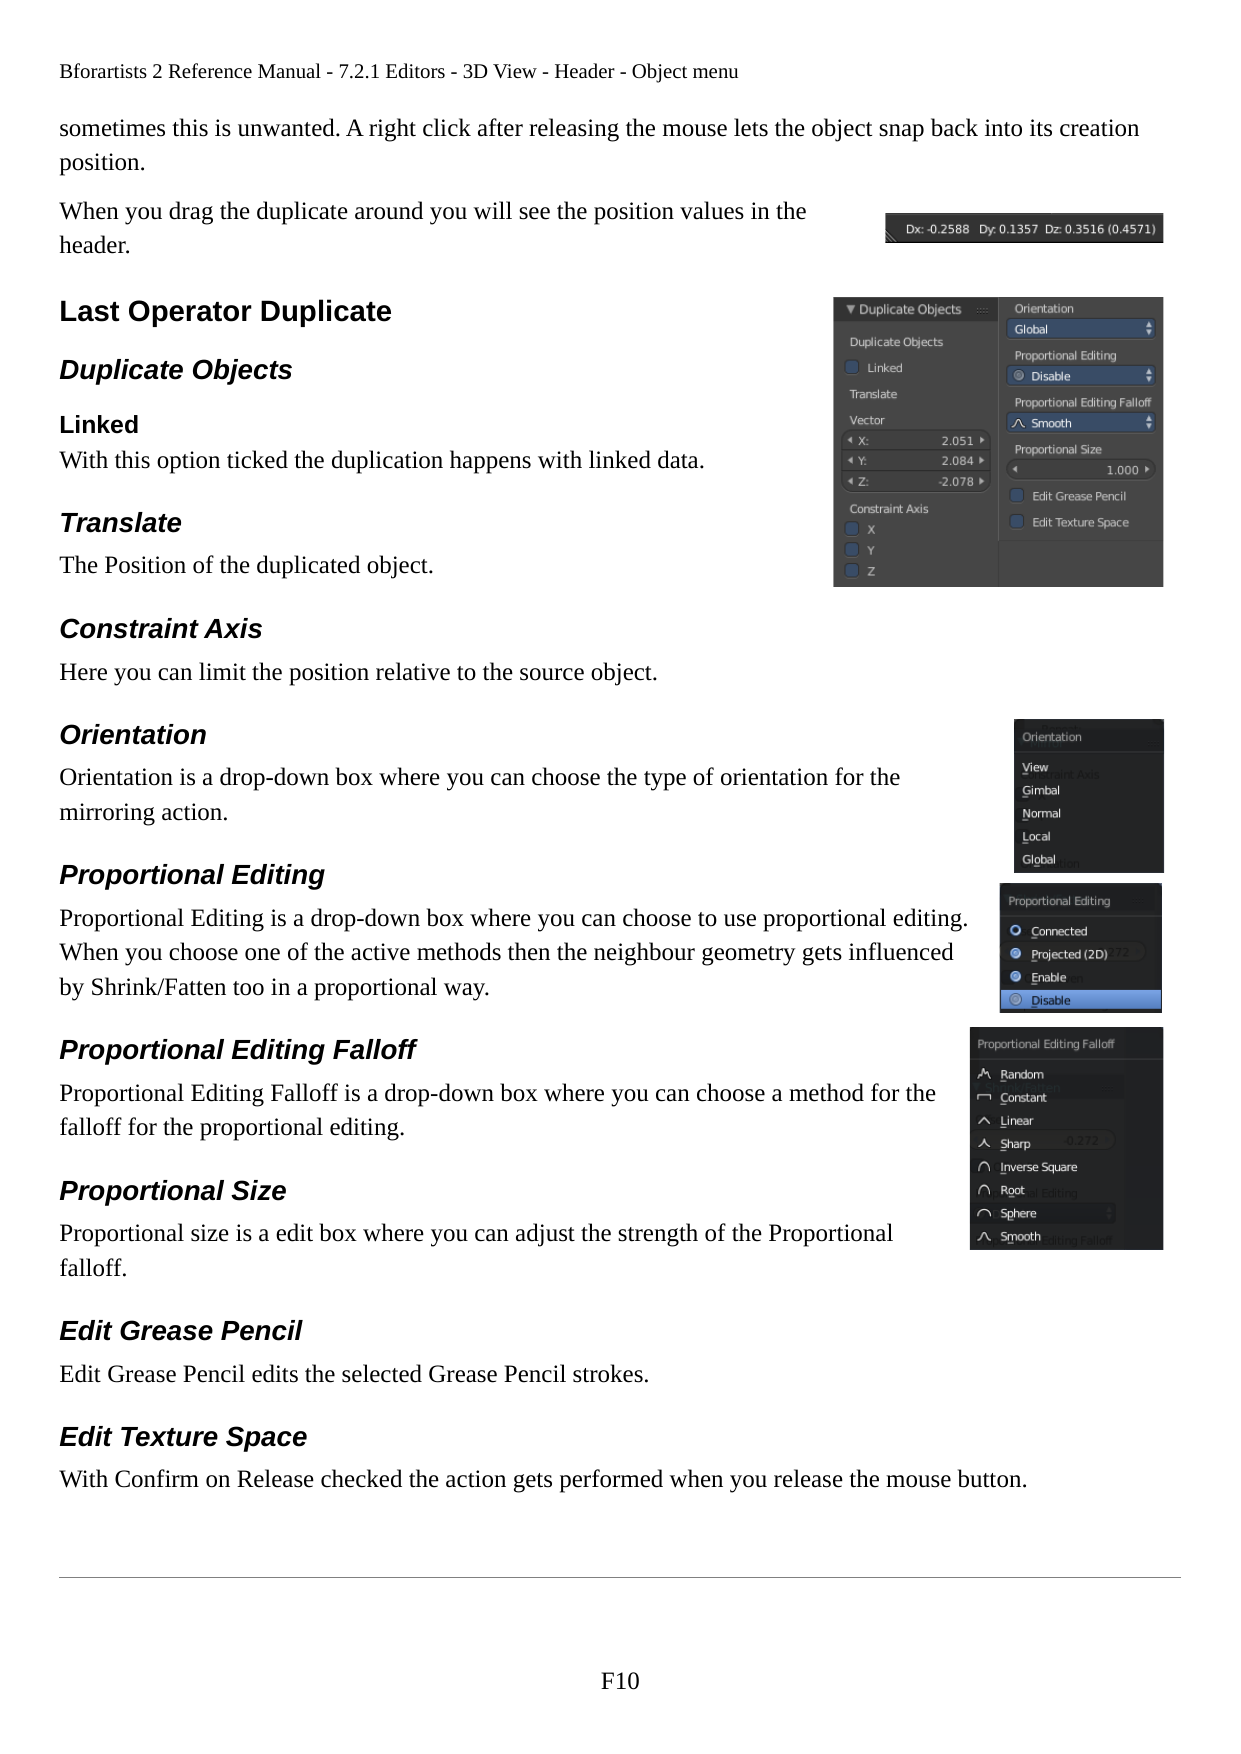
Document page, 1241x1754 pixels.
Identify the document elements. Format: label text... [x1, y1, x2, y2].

text With this option ticked the duplication happens with linked data. [59, 445, 833, 473]
subtitle Orientation [59, 718, 1181, 750]
text The Position of the duplicated object. [59, 551, 833, 579]
subtitle [1164, 410, 1181, 438]
subtitle [1164, 506, 1181, 538]
text Edit Grease Pencil edits the selected Grease Pencil strokes. [59, 1359, 1181, 1387]
text Orientation is a drop-down box where you can choose the type of orientation for the mirroring action. [59, 762, 1014, 826]
subtitle Constraint Axis [59, 612, 1181, 644]
picture [969, 1027, 1164, 1250]
subtitle [1164, 1174, 1181, 1206]
subtitle Last Operator Duplicate [59, 294, 1181, 328]
text Here you can limit the position relative to the source object. [59, 657, 1181, 685]
text When you drag the duplicate around you will see the position values in the header. [59, 196, 1181, 259]
text Proportional Editing is a drop-down box where you can choose to use proportional editing. When you choose one of the active methods then the neighbour geometry gets influenced by Shrink/Fatten too in a proportional way. [59, 903, 999, 1001]
text With Confirm on Release checked the action gets performed when you release the mouse button. [59, 1464, 1181, 1493]
subtitle Linked [59, 410, 833, 438]
subtitle Proportional Editing [59, 858, 1181, 890]
subtitle Edit Texture Space [59, 1420, 1181, 1452]
subtitle Duplicate Objects [59, 353, 833, 385]
text Proportional size is a edit box where you can adjust the strength of the Proportional falloff. [59, 1218, 1181, 1281]
text Proportional Editing Falloff is a drop-down box where you can choose a method for the falloff for the proportional editing. [59, 1078, 969, 1141]
subtitle Edit Grease Pencil [59, 1314, 1181, 1346]
subtitle [1164, 353, 1181, 385]
picture [885, 213, 1164, 243]
picture [999, 883, 1162, 1013]
subtitle Proportional Editing Falloff [59, 1033, 969, 1065]
subtitle Proportional Size [59, 1174, 969, 1206]
picture [833, 297, 1164, 587]
text sometimes this is unwanted. A right click after releasing the mouse lets the object snap back into its creation position. [59, 113, 1181, 176]
picture [1014, 719, 1165, 873]
subtitle Translate [59, 506, 833, 538]
